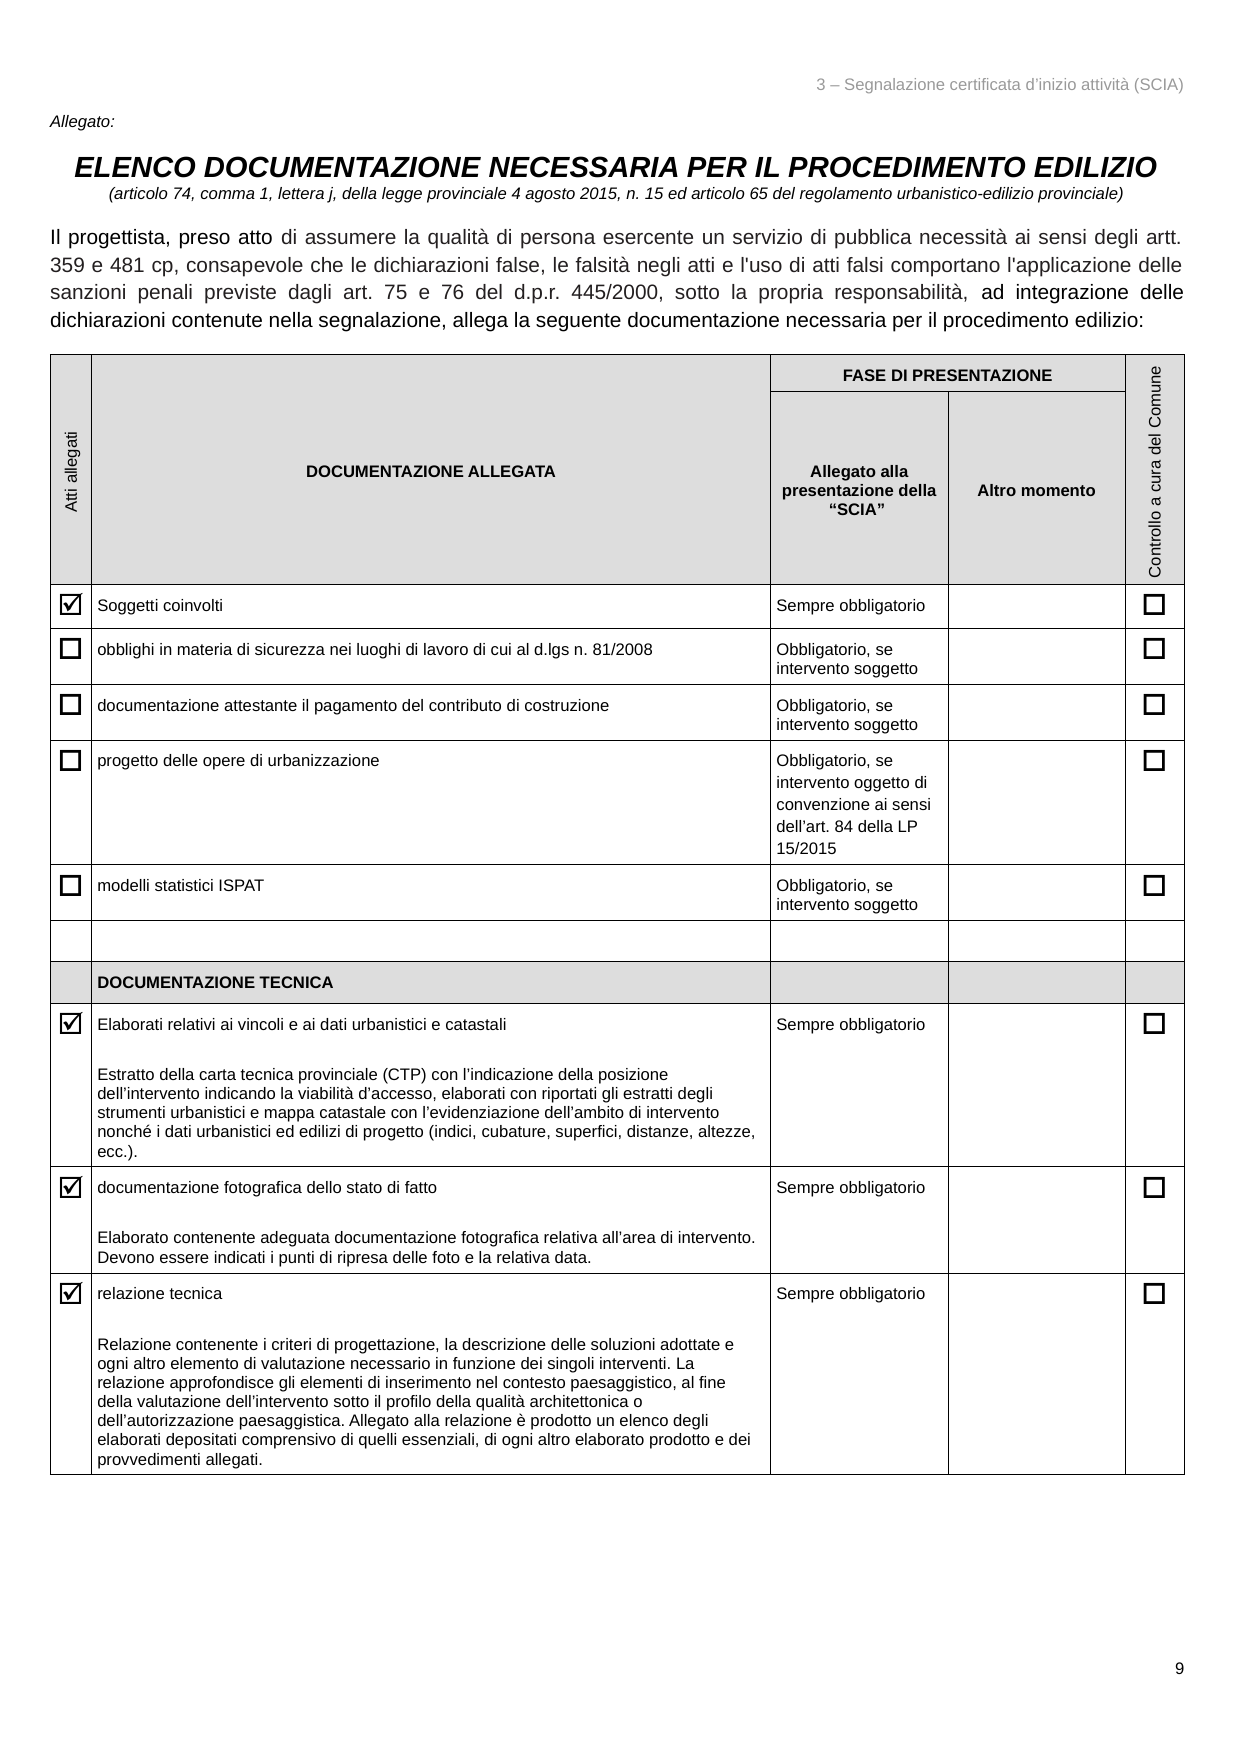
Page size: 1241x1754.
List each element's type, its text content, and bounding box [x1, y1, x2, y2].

text (articolo 74, comma 1, lettera j, della legge provinciale 4 agosto 2015, n. 15 ed articolo 65 del regolamento urbanistico-edilizio provinciale) [50, 184, 1184, 203]
table_cell  [1126, 865, 1184, 920]
table_cell [51, 921, 91, 961]
table_cell Elaborati relativi ai vincoli e ai dati urbanistici e catastali Estratto della carta tecnica provinciale (CTP) con l’indicazione della posizione dell’intervento indicando la viabilità d’accesso, elaborati con riportati gli estratti degli strumenti urbanistici e mappa catastale con l’evidenziazione dell’ambito di intervento nonché i dati urbanistici ed edilizi di progetto (indici, cubature, superfici, distanze, altezze, ecc.). [92, 1004, 770, 1166]
table_cell  [51, 1274, 91, 1474]
table_cell  [51, 1167, 91, 1272]
table_cell  [51, 1004, 91, 1166]
text Il progettista, preso atto di assumere la qualità di persona esercente un servizio di pubblica necessità ai sensi degli artt. 359 e 481 cp, consapevole che le dichiarazioni false, le falsità negli atti e l'uso di atti falsi comportano l'applicazione delle sanzioni penali previste dagli art. 75 e 76 del d.p.r. 445/2000, sotto la propria responsabilità, ad integrazione delle dichiarazioni contenute nella segnalazione, allega la seguente documentazione necessaria per il procedimento edilizio: [50, 225, 1184, 331]
table_cell [92, 921, 770, 961]
text Allegato: [50, 112, 1184, 131]
table_header FASE DI PRESENTAZIONE [771, 355, 1125, 391]
table_cell Sempre obbligatorio [771, 1274, 948, 1474]
table_cell DOCUMENTAZIONE TECNICA [92, 962, 770, 1003]
table_cell  [1126, 1274, 1184, 1474]
table_cell  [1126, 585, 1184, 628]
table_cell Sempre obbligatorio [771, 1004, 948, 1166]
table_cell  [51, 629, 91, 684]
table_cell [949, 1004, 1125, 1166]
table_cell Obbligatorio, se intervento oggetto di convenzione ai sensi dell’art. 84 della LP 15/2015 [771, 741, 948, 864]
table_cell  [51, 741, 91, 864]
table_cell [771, 962, 948, 1003]
table_cell [949, 1167, 1125, 1272]
table_cell [949, 1274, 1125, 1474]
table_cell Obbligatorio, se intervento soggetto [771, 865, 948, 920]
table_cell [949, 921, 1125, 961]
table_header DOCUMENTAZIONE ALLEGATA [92, 355, 770, 584]
table_cell  [1126, 685, 1184, 739]
table_cell Altro momento [949, 392, 1125, 584]
table_header Controllo a cura del Comune [1126, 355, 1184, 584]
table_cell [949, 585, 1125, 628]
table_cell documentazione fotografica dello stato di fatto Elaborato contenente adeguata documentazione fotografica relativa all’area di intervento. Devono essere indicati i punti di ripresa delle foto e la relativa data. [92, 1167, 770, 1272]
table_cell [949, 962, 1125, 1003]
table_cell  [1126, 1167, 1184, 1272]
table_cell  [51, 585, 91, 628]
table_cell Sempre obbligatorio [771, 585, 948, 628]
table_cell  [51, 685, 91, 739]
table_cell  [1126, 629, 1184, 684]
table_header Atti allegati [51, 355, 91, 584]
table_cell Allegato alla presentazione della “SCIA” [771, 392, 948, 584]
table_cell relazione tecnica Relazione contenente i criteri di progettazione, la descrizione delle soluzioni adottate e ogni altro elemento di valutazione necessario in funzione dei singoli interventi. La relazione approfondisce gli elementi di inserimento nel contesto paesaggistico, al fine della valutazione dell’intervento sotto il profilo della qualità architettonica o dell’autorizzazione paesaggistica. Allegato alla relazione è prodotto un elenco degli elaborati depositati comprensivo di quelli essenziali, di ogni altro elaborato prodotto e dei provvedimenti allegati. [92, 1274, 770, 1474]
table_cell [771, 921, 948, 961]
table_cell  [1126, 1004, 1184, 1166]
table_cell documentazione attestante il pagamento del contributo di costruzione [92, 685, 770, 739]
table_cell Obbligatorio, se intervento soggetto [771, 685, 948, 739]
table_cell  [51, 865, 91, 920]
table_cell  [1126, 741, 1184, 864]
table_cell Sempre obbligatorio [771, 1167, 948, 1272]
table_cell Obbligatorio, se intervento soggetto [771, 629, 948, 684]
table_cell Soggetti coinvolti [92, 585, 770, 628]
table_cell [949, 741, 1125, 864]
table_cell obblighi in materia di sicurezza nei luoghi di lavoro di cui al d.lgs n. 81/2008 [92, 629, 770, 684]
table_cell [1126, 921, 1184, 961]
table_cell [1126, 962, 1184, 1003]
table_cell [51, 962, 91, 1003]
table_cell modelli statistici ISPAT [92, 865, 770, 920]
table_cell [949, 629, 1125, 684]
table_cell [949, 685, 1125, 739]
table_cell [949, 865, 1125, 920]
table_cell progetto delle opere di urbanizzazione [92, 741, 770, 864]
text ELENCO DOCUMENTAZIONE NECESSARIA PER IL PROCEDIMENTO EDILIZIO [50, 150, 1184, 184]
